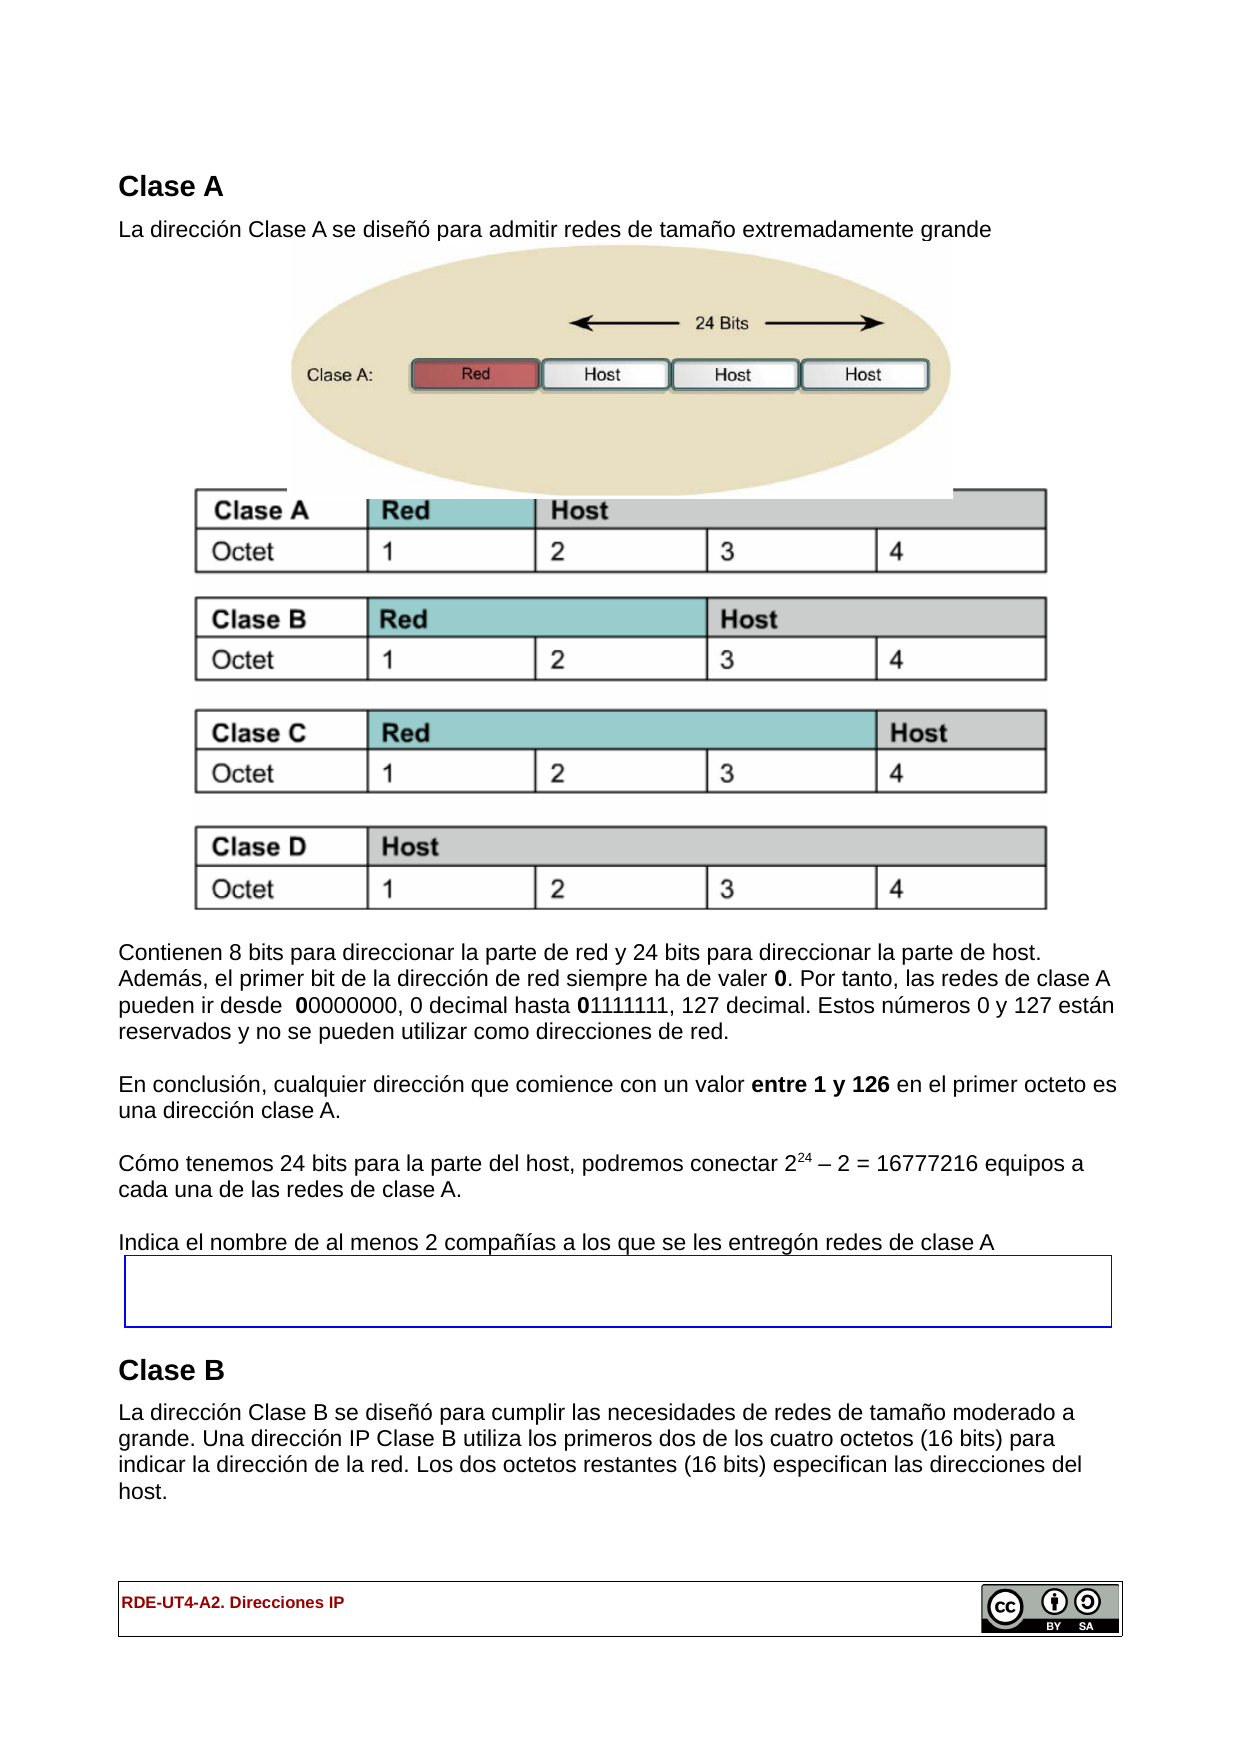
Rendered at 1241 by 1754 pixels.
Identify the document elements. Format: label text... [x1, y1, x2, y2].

subtitle Clase A [118, 169, 1122, 203]
text La dirección Clase A se diseñó para admitir redes de tamaño extremadamente grande [118, 216, 1122, 242]
picture [190, 241, 1050, 913]
text Contienen 8 bits para direccionar la parte de red y 24 bits para direccionar la parte de host. Además, el primer bit de la dirección de red siempre ha de valer 0. Por tanto, las redes de clase A pueden ir desde 00000000, 0 decimal hasta 01111111, 127 decimal. Estos números 0 y 127 están reservados y no se pueden utilizar como direcciones de red. [118, 939, 1122, 1044]
text La dirección Clase B se diseñó para cumplir las necesidades de redes de tamaño moderado a grande. Una dirección IP Clase B utiliza los primeros dos de los cuatro octetos (16 bits) para indicar la dirección de la red. Los dos octetos restantes (16 bits) especifican las direcciones del host. [118, 1398, 1122, 1504]
text Indica el nombre de al menos 2 compañías a los que se les entregón redes de clase A [118, 1229, 1122, 1255]
picture [981, 1584, 1119, 1633]
text Cómo tenemos 24 bits para la parte del host, podremos conectar 224 – 2 = 16777216 equipos a cada una de las redes de clase A. [118, 1150, 1122, 1203]
text En conclusión, cualquier dirección que comience con un valor entre 1 y 126 en el primer octeto es una dirección clase A. [118, 1071, 1122, 1123]
subtitle Clase B [118, 1352, 1122, 1386]
table_header [126, 1256, 1111, 1326]
